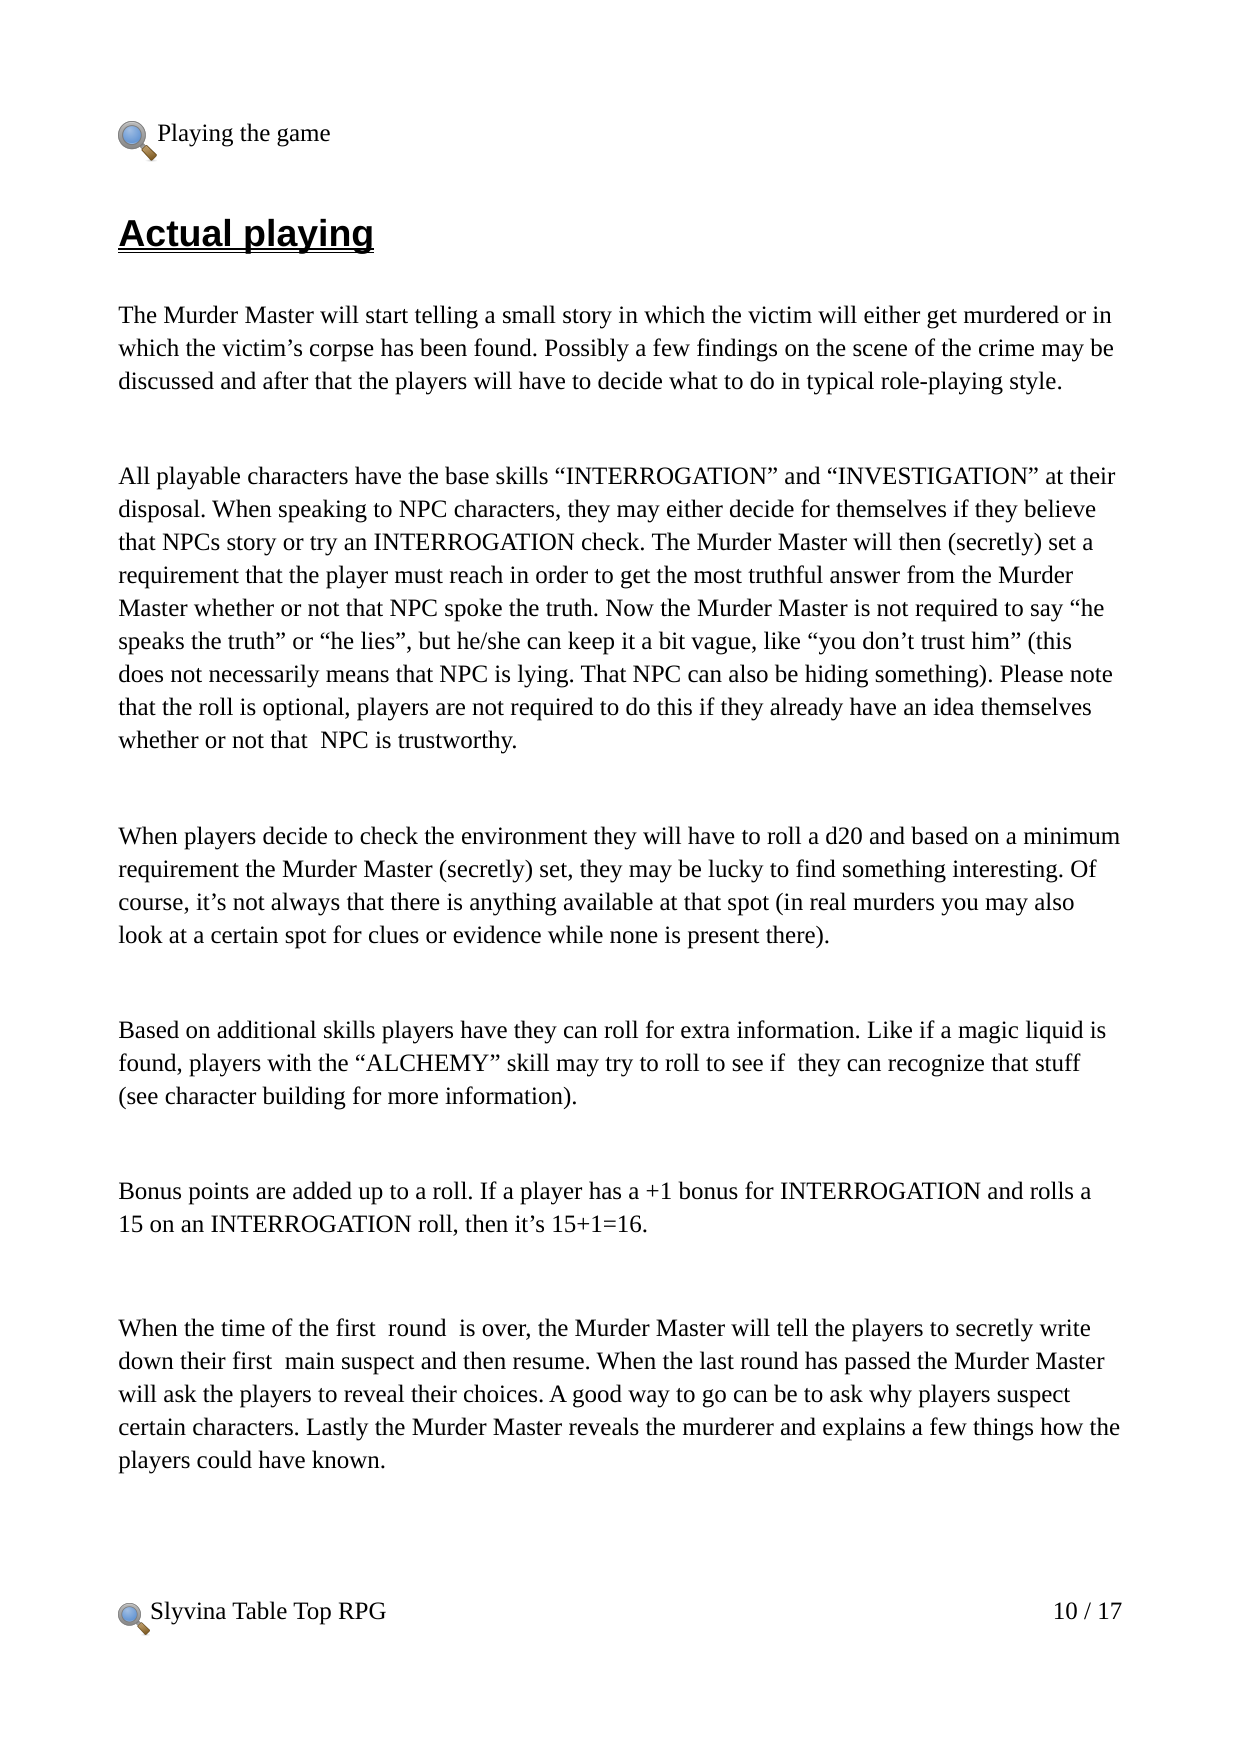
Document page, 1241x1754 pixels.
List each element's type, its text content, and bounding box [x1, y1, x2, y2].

text Bonus points are added up to a roll. If a player has a +1 bonus for INTERROGATION and rolls a 15 on an INTERROGATION roll, then it’s 15+1=16. [118, 1176, 1122, 1238]
text When the time of the first round is over, the Murder Master will tell the players to secretly write down their first main suspect and then resume. When the last round has passed the Murder Master will ask the players to reveal their choices. A good way to go can be to ask why players suspect certain characters. Lastly the Murder Master reveals the murderer and explains a few things how the players could have known. [118, 1313, 1122, 1474]
text All playable characters have the base skills “INTERROGATION” and “INVESTIGATION” at their disposal. When speaking to NPC characters, they may either decide for themselves if they believe that NPCs story or try an INTERROGATION check. The Murder Master will then (secretly) set a requirement that the player must reach in order to get the most truthful answer from the Murder Master whether or not that NPC spoke the truth. Now the Murder Master is not required to say “he speaks the truth” or “he lies”, but he/she can keep it a bit vague, like “you don’t trust him” (this does not necessarily means that NPC is lying. That NPC can also be hiding something). Please note that the roll is optional, players are not required to do this if they already have an idea themselves whether or not that NPC is trustworthy. [118, 461, 1122, 754]
subtitle Actual playing [118, 211, 1122, 254]
text The Murder Master will start telling a small story in which the victim will either get murdered or in which the victim’s corpse has been found. Possibly a few findings on the scene of the crime may be discussed and after that the players will have to decide what to do in typical role-playing style. [118, 267, 1122, 395]
text When players decide to check the environment they will have to roll a d20 and based on a minimum requirement the Murder Master (secretly) set, they may be lucky to find something interesting. Of course, it’s not always that there is anything available at that spot (in real murders you may also look at a certain spot for clues or evidence while none is present there). [118, 821, 1122, 948]
picture [118, 121, 158, 162]
text Based on additional skills players have they can roll for extra information. Like if a magic liquid is found, players with the “ALCHEMY” skill may try to roll to see if they can recognize that stuff (see character building for more information). [118, 1015, 1122, 1110]
picture [118, 1603, 150, 1636]
